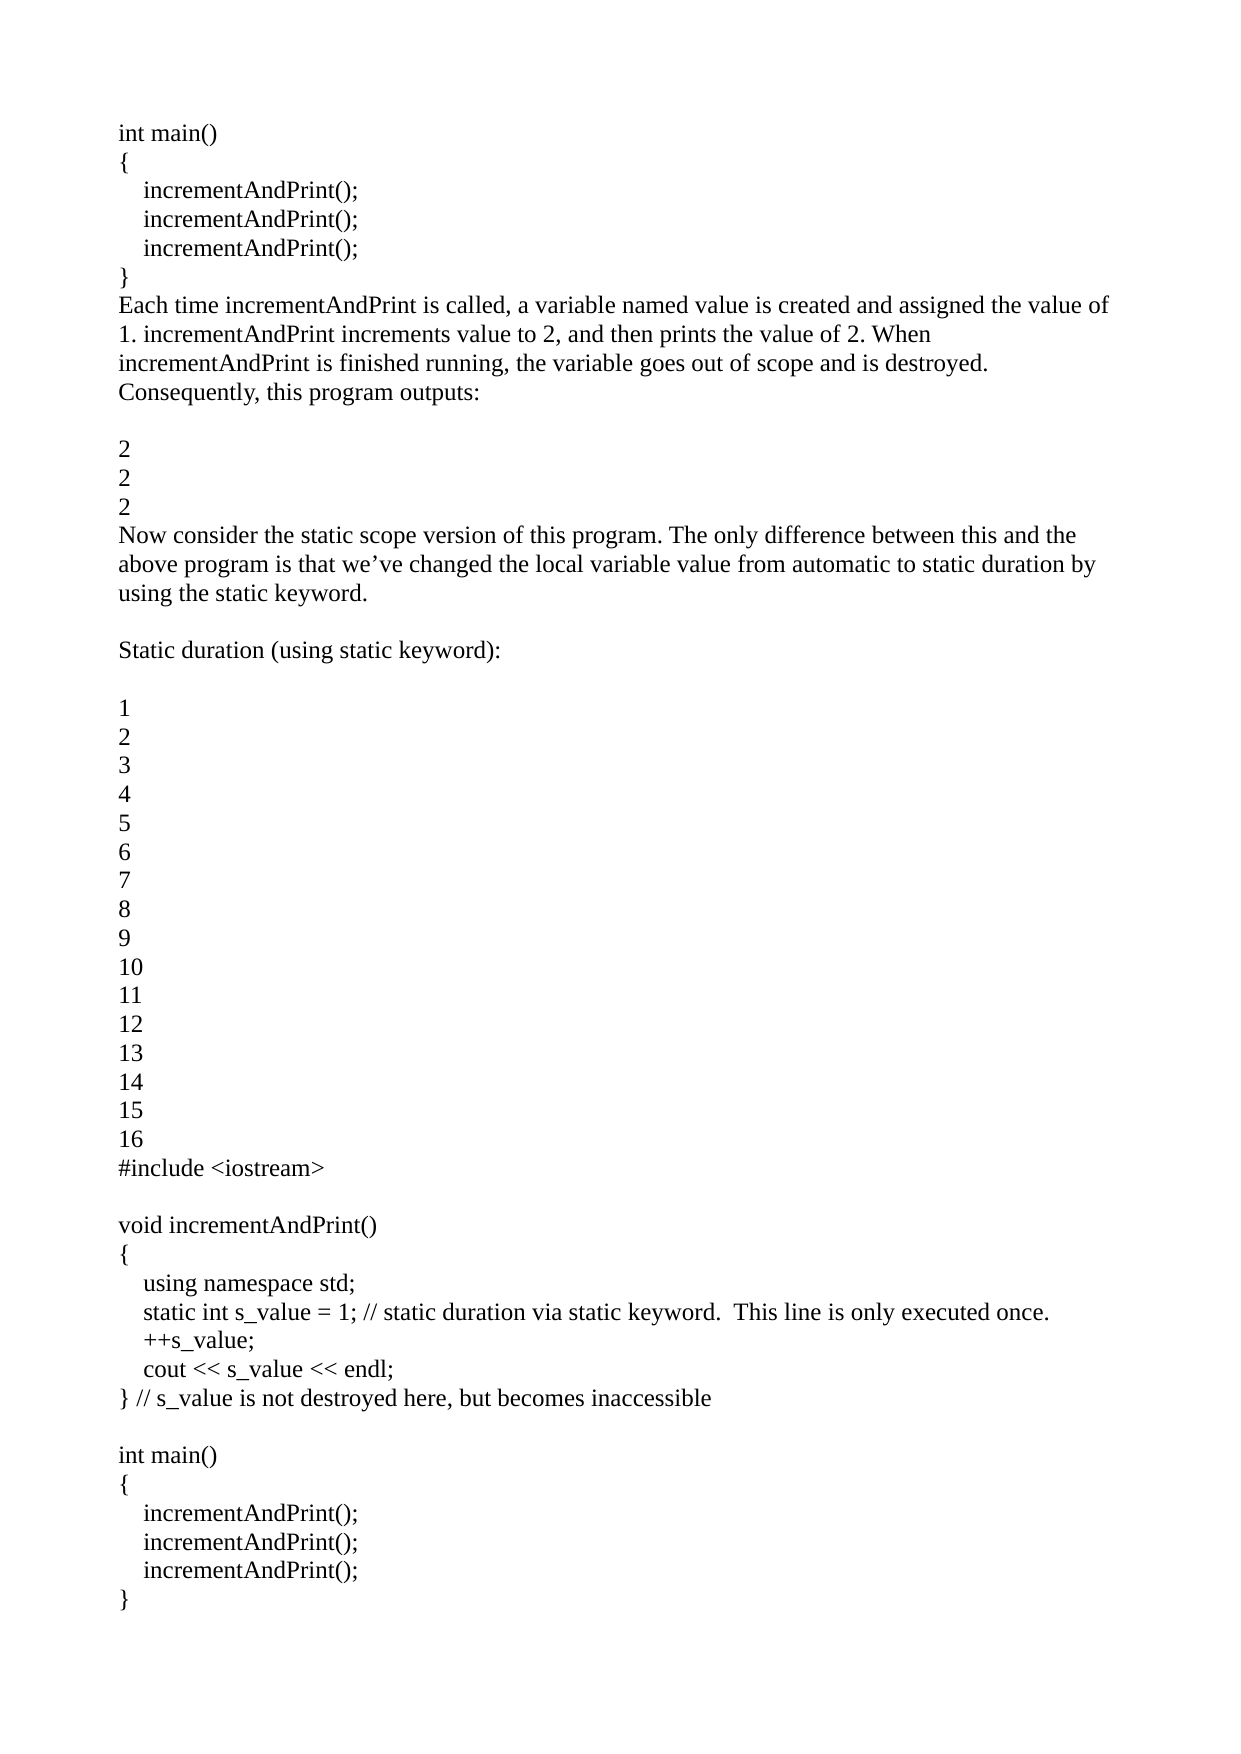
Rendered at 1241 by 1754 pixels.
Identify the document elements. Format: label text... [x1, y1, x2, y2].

text #include <iostream> [118, 1153, 1122, 1182]
text 3 [118, 751, 1122, 779]
text 15 [118, 1096, 1122, 1124]
text incrementAndPrint(); [118, 176, 1122, 204]
text incrementAndPrint(); [118, 1556, 1122, 1584]
text 4 [118, 779, 1122, 808]
text incrementAndPrint(); [118, 233, 1122, 262]
text incrementAndPrint(); [118, 204, 1122, 233]
text 2 [118, 463, 1122, 492]
text { [118, 1469, 1122, 1498]
text int main() [118, 1441, 1122, 1469]
text incrementAndPrint(); [118, 1527, 1122, 1556]
text incrementAndPrint(); [118, 1498, 1122, 1527]
text 12 [118, 1009, 1122, 1038]
text 2 [118, 722, 1122, 751]
text } [118, 1584, 1122, 1613]
text 5 [118, 808, 1122, 837]
text 2 [118, 434, 1122, 463]
text 7 [118, 866, 1122, 894]
text int main() [118, 118, 1122, 147]
text } // s_value is not destroyed here, but becomes inaccessible [118, 1383, 1122, 1412]
text Static duration (using static keyword): [118, 636, 1122, 664]
text 11 [118, 981, 1122, 1009]
text 8 [118, 894, 1122, 923]
text 6 [118, 837, 1122, 866]
text Each time incrementAndPrint is called, a variable named value is created and assigned the value of 1. incrementAndPrint increments value to 2, and then prints the value of 2. When incrementAndPrint is finished running, the variable goes out of scope and is destroyed. Consequently, this program outputs: [118, 291, 1122, 406]
text 1 [118, 693, 1122, 722]
text 16 [118, 1124, 1122, 1153]
text cout << s_value << endl; [118, 1354, 1122, 1383]
text 10 [118, 952, 1122, 981]
text } [118, 262, 1122, 291]
text { [118, 147, 1122, 176]
text Now consider the static scope version of this program. The only difference between this and the above program is that we’ve changed the local variable value from automatic to static duration by using the static keyword. [118, 521, 1122, 607]
text using namespace std; [118, 1268, 1122, 1297]
text 14 [118, 1067, 1122, 1096]
text static int s_value = 1; // static duration via static keyword. This line is only executed once. [118, 1297, 1122, 1326]
text void incrementAndPrint() [118, 1211, 1122, 1239]
text ++s_value; [118, 1326, 1122, 1354]
text 13 [118, 1038, 1122, 1067]
text 2 [118, 492, 1122, 521]
text { [118, 1239, 1122, 1268]
text 9 [118, 923, 1122, 952]
